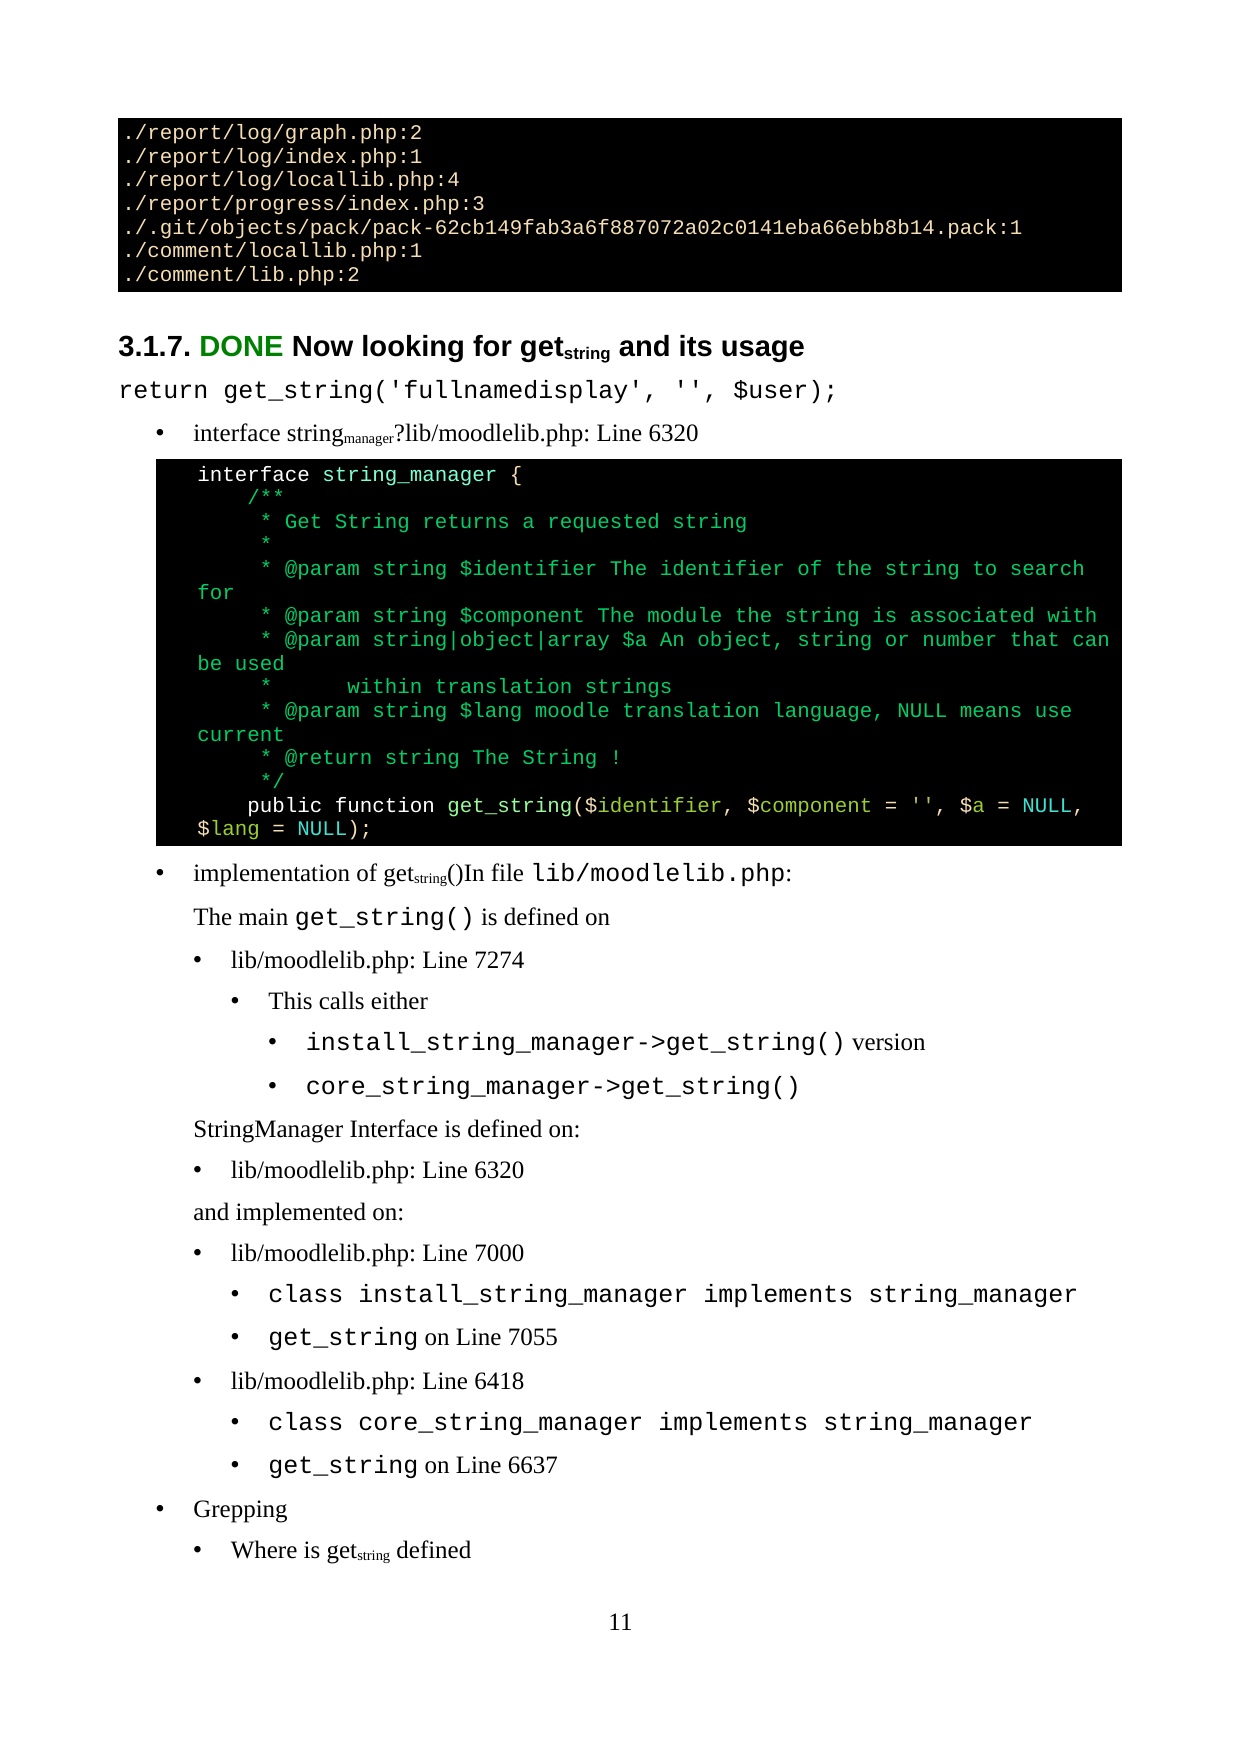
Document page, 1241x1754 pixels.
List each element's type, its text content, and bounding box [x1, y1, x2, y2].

list implementation of getstring()In file lib/moodlelib.php: [156, 858, 1122, 889]
list lib/moodlelib.php: Line 7274 [193, 945, 1122, 974]
list lib/moodlelib.php: Line 6418 [193, 1366, 1122, 1394]
list and implemented on: [156, 1197, 1122, 1225]
list install_string_manager->get_string() version [268, 1027, 1122, 1058]
list lib/moodlelib.php: Line 6320 [193, 1155, 1122, 1184]
text ./report/log/index.php:1 [119, 142, 1121, 165]
list Grepping [156, 1494, 1122, 1522]
list */ [157, 767, 1121, 791]
list Where is getstring defined [193, 1535, 1122, 1564]
list interface stringmanager?lib/moodlelib.php: Line 6320 [156, 418, 1122, 447]
list StringManager Interface is defined on: [156, 1114, 1122, 1143]
list * @param string $identifier The identifier of the string to search for [157, 554, 1121, 601]
text ./report/log/graph.php:2 [119, 119, 1121, 142]
list interface string_manager { [157, 461, 1121, 483]
subtitle DONE Now looking for getstring and its usage [118, 329, 1122, 362]
list class core_string_manager implements string_manager [231, 1407, 1122, 1438]
list get_string on Line 7055 [231, 1322, 1122, 1353]
list * @param string $lang moodle translation language, NULL means use current [157, 696, 1121, 743]
list This calls either [231, 986, 1122, 1015]
list class install_string_manager implements string_manager [231, 1279, 1122, 1310]
list * @param string|object|array $a An object, string or number that can be used [157, 625, 1121, 672]
text ./report/log/locallib.php:4 [119, 165, 1121, 189]
list /** [157, 483, 1121, 507]
text ./report/progress/index.php:3 [119, 189, 1121, 213]
list The main get_string() is defined on [156, 902, 1122, 932]
list * [157, 531, 1121, 554]
text ./comment/lib.php:2 [119, 260, 1121, 291]
list lib/moodlelib.php: Line 7000 [193, 1238, 1122, 1267]
text ./.git/objects/pack/pack-62cb149fab3a6f887072a02c0141eba66ebb8b14.pack:1 [119, 213, 1121, 236]
list * Get String returns a requested string [157, 507, 1121, 531]
text ./comment/locallib.php:1 [119, 236, 1121, 260]
list * @return string The String ! [157, 743, 1121, 767]
text return get_string('fullnamedisplay', '', $user); [118, 375, 1122, 406]
list public function get_string($identifier, $component = '', $a = NULL, $lang = NULL); [157, 791, 1121, 845]
list core_string_manager->get_string() [268, 1071, 1122, 1102]
list get_string on Line 6637 [231, 1450, 1122, 1481]
list * @param string $component The module the string is associated with [157, 601, 1121, 625]
list * within translation strings [157, 672, 1121, 696]
